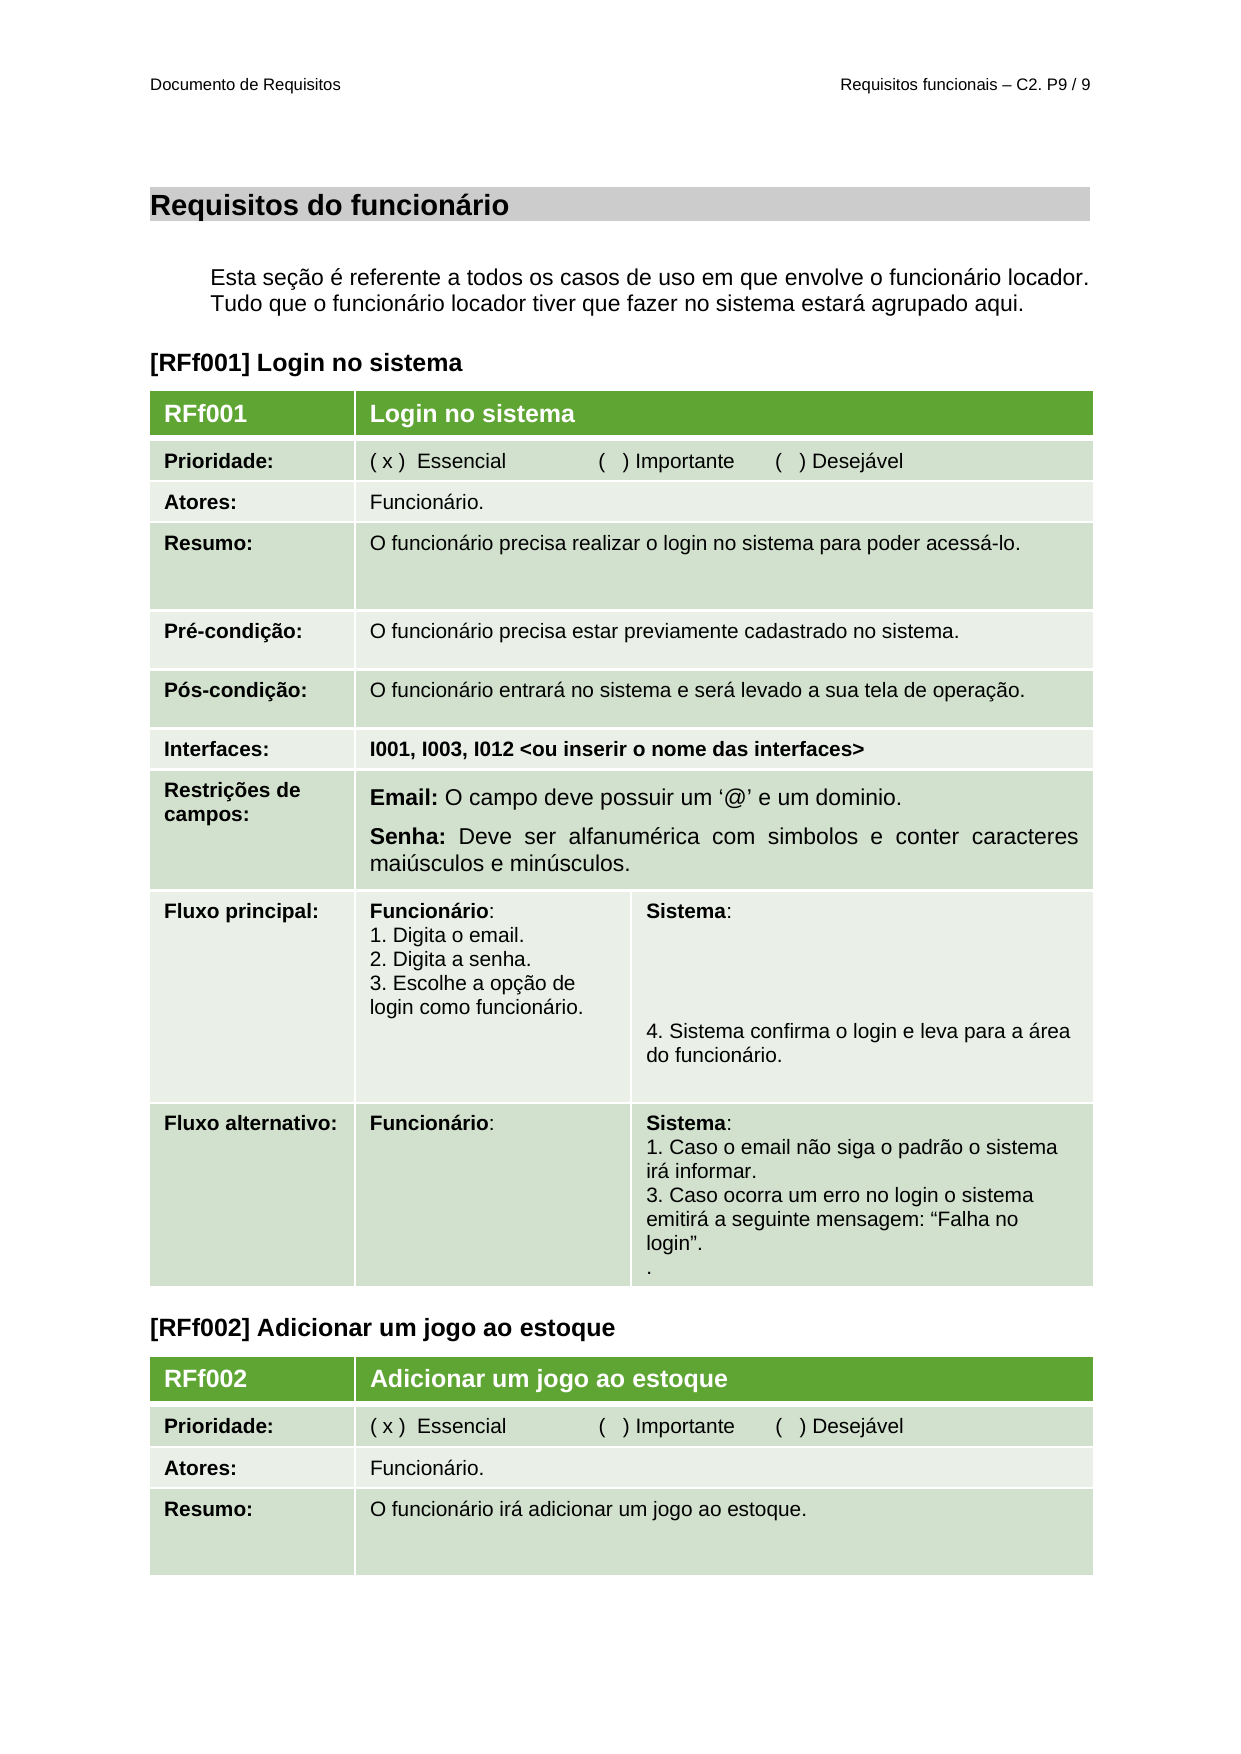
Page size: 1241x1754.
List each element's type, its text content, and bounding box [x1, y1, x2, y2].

table_cell ( x ) Essencial ( ) Importante ( ) Desejável [356, 441, 1093, 480]
table_cell O funcionário entrará no sistema e será levado a sua tela de operação. [356, 671, 1093, 727]
table_cell Interfaces: [150, 730, 354, 768]
table_cell O funcionário precisa realizar o login no sistema para poder acessá-lo. [356, 523, 1093, 609]
table_cell I001, I003, I012 <ou inserir o nome das interfaces> [356, 730, 1093, 768]
list [RFf002] Adicionar um jogo ao estoque [150, 1313, 1090, 1342]
table_cell Fluxo principal: [150, 892, 354, 1102]
table_cell Funcionário: 1. Digita o email. 2. Digita a senha. 3. Escolhe a opção de login como funcionário. [356, 892, 630, 1102]
table_cell Prioridade: [150, 441, 354, 480]
list [RFf001] Login no sistema [150, 348, 1090, 377]
table_cell Sistema: 1. Caso o email não siga o padrão o sistema irá informar. 3. Caso ocorra um erro no login o sistema emitirá a seguinte mensagem: “Falha no login”. . [632, 1104, 1093, 1286]
table_cell Sistema: 4. Sistema confirma o login e leva para a área do funcionário. [632, 892, 1093, 1102]
table_cell Prioridade: [150, 1407, 354, 1446]
table_header Adicionar um jogo ao estoque [356, 1357, 1093, 1401]
table_cell Pós-condição: [150, 671, 354, 727]
table_header Login no sistema [356, 391, 1093, 435]
table_cell Restrições de campos: [150, 771, 354, 889]
table_cell Funcionário. [356, 1448, 1093, 1487]
table_cell Email: O campo deve possuir um ‘@’ e um dominio. Senha: Deve ser alfanumérica com simbolos e conter caracteres maiúsculos e minúsculos. [356, 771, 1093, 889]
table_header RFf002 [150, 1357, 354, 1401]
table_cell Atores: [150, 482, 354, 521]
table_cell Pré-condição: [150, 612, 354, 668]
table_cell O funcionário irá adicionar um jogo ao estoque. [356, 1489, 1093, 1575]
table_header RFf001 [150, 391, 354, 435]
table_cell Fluxo alternativo: [150, 1104, 354, 1286]
text Esta seção é referente a todos os casos de uso em que envolve o funcionário locador. Tudo que o funcionário locador tiver que fazer no sistema estará agrupado aqui. [210, 264, 1090, 317]
table_cell Resumo: [150, 523, 354, 609]
table_cell Atores: [150, 1448, 354, 1487]
subtitle Requisitos do funcionário [150, 187, 1090, 221]
table_cell ( x ) Essencial ( ) Importante ( ) Desejável [356, 1407, 1093, 1446]
table_cell Funcionário: [356, 1104, 630, 1286]
table_cell O funcionário precisa estar previamente cadastrado no sistema. [356, 612, 1093, 668]
table_cell Resumo: [150, 1489, 354, 1575]
table_cell Funcionário. [356, 482, 1093, 521]
